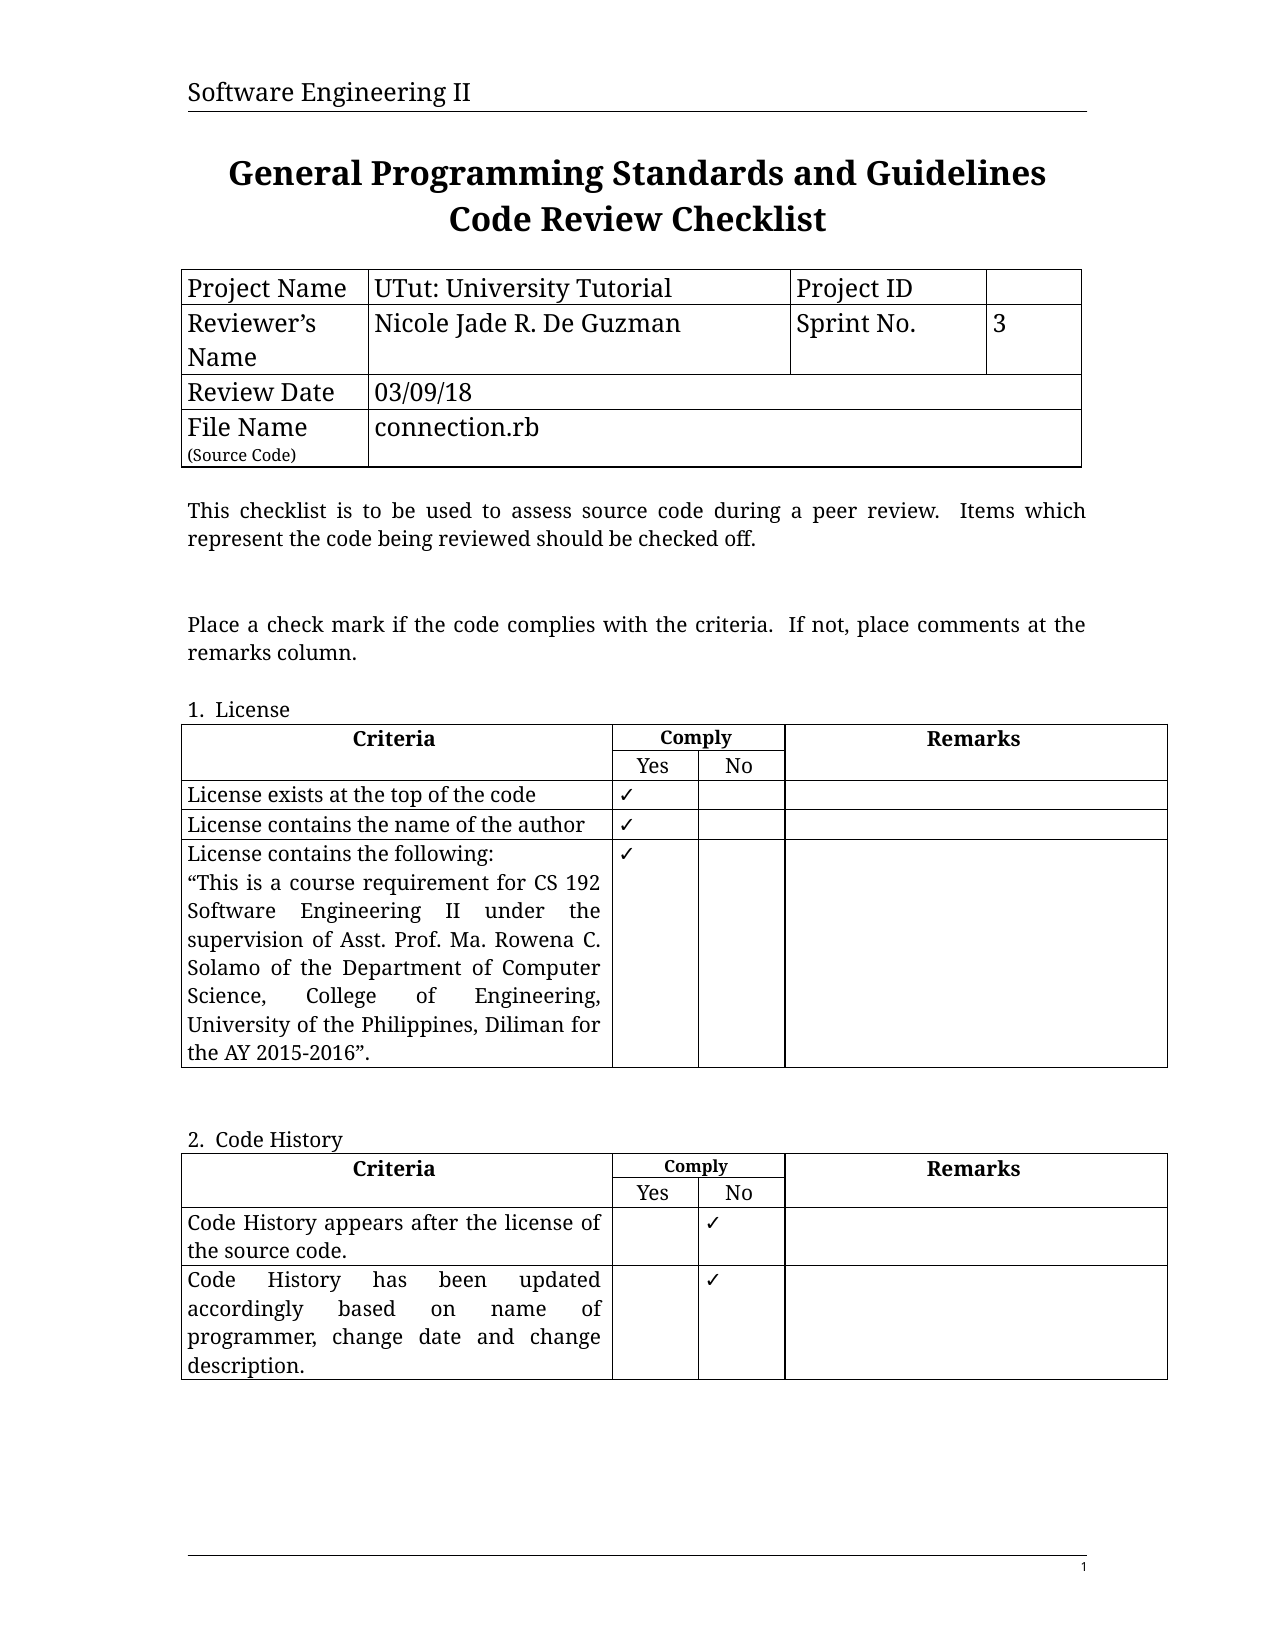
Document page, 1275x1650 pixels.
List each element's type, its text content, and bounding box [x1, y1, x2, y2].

table_header Remarks [786, 725, 1167, 779]
table_header Comply [613, 725, 618, 750]
table_cell Yes [613, 1178, 618, 1207]
table_cell ✓ [613, 781, 618, 809]
table_cell [786, 840, 1167, 1067]
table_cell [699, 781, 704, 809]
text This checklist is to be used to assess source code during a peer review. Items which represent the code being reviewed should be checked off. [187, 496, 1087, 553]
table_cell Yes [687, 1178, 698, 1207]
table_cell ✓ [687, 810, 698, 838]
table_header [1070, 270, 1081, 304]
table_cell [699, 810, 704, 838]
table_cell [1156, 781, 1167, 809]
table_cell [786, 1266, 1167, 1379]
table_header Comply [774, 1154, 784, 1177]
table_cell [699, 840, 784, 1067]
table_header Remarks [786, 1154, 1167, 1207]
table_cell [774, 781, 784, 809]
table_cell File Name (Source Code) [357, 410, 368, 466]
table_cell Yes [687, 751, 698, 779]
table_cell 3 [987, 305, 1081, 373]
table_cell [613, 1266, 698, 1379]
text 1. License [187, 695, 1087, 723]
table_cell Review Date [357, 375, 368, 409]
table_header Criteria [182, 1154, 612, 1207]
table_cell [786, 1208, 1167, 1264]
table_cell No [699, 1178, 704, 1207]
table_header [987, 270, 992, 304]
text 2. Code History [187, 1125, 1087, 1153]
table_cell Nicole Jade R. De Guzman [369, 305, 790, 373]
table_cell ✓ [613, 840, 698, 1067]
table_cell 03/09/18 [1070, 375, 1081, 409]
table_header Criteria [182, 725, 612, 779]
table_cell ✓ [699, 1266, 784, 1379]
table_cell ✓ [699, 1208, 784, 1264]
table_header Project Name [357, 270, 368, 304]
table_cell No [699, 751, 704, 779]
table_cell ✓ [687, 781, 698, 809]
table_cell [786, 810, 791, 838]
table_cell [786, 781, 791, 809]
table_header Project ID [976, 270, 986, 304]
table_cell [613, 1208, 698, 1264]
table_cell Yes [613, 751, 618, 779]
table_cell No [774, 1178, 784, 1207]
table_cell [774, 810, 784, 838]
table_header Comply [774, 725, 784, 750]
table_cell connection.rb [369, 410, 1081, 466]
text Place a check mark if the code complies with the criteria. If not, place comments at the remarks column. [187, 610, 1087, 667]
table_cell [1156, 810, 1167, 838]
table_cell Reviewer’s Name [182, 305, 187, 373]
table_cell No [774, 751, 784, 779]
text General Programming Standards and Guidelines Code Review Checklist [187, 150, 1087, 241]
table_cell 03/09/18 [369, 375, 374, 409]
table_cell Sprint No. [791, 305, 986, 373]
table_cell Reviewer’s Name [357, 305, 368, 373]
table_cell ✓ [613, 810, 618, 838]
